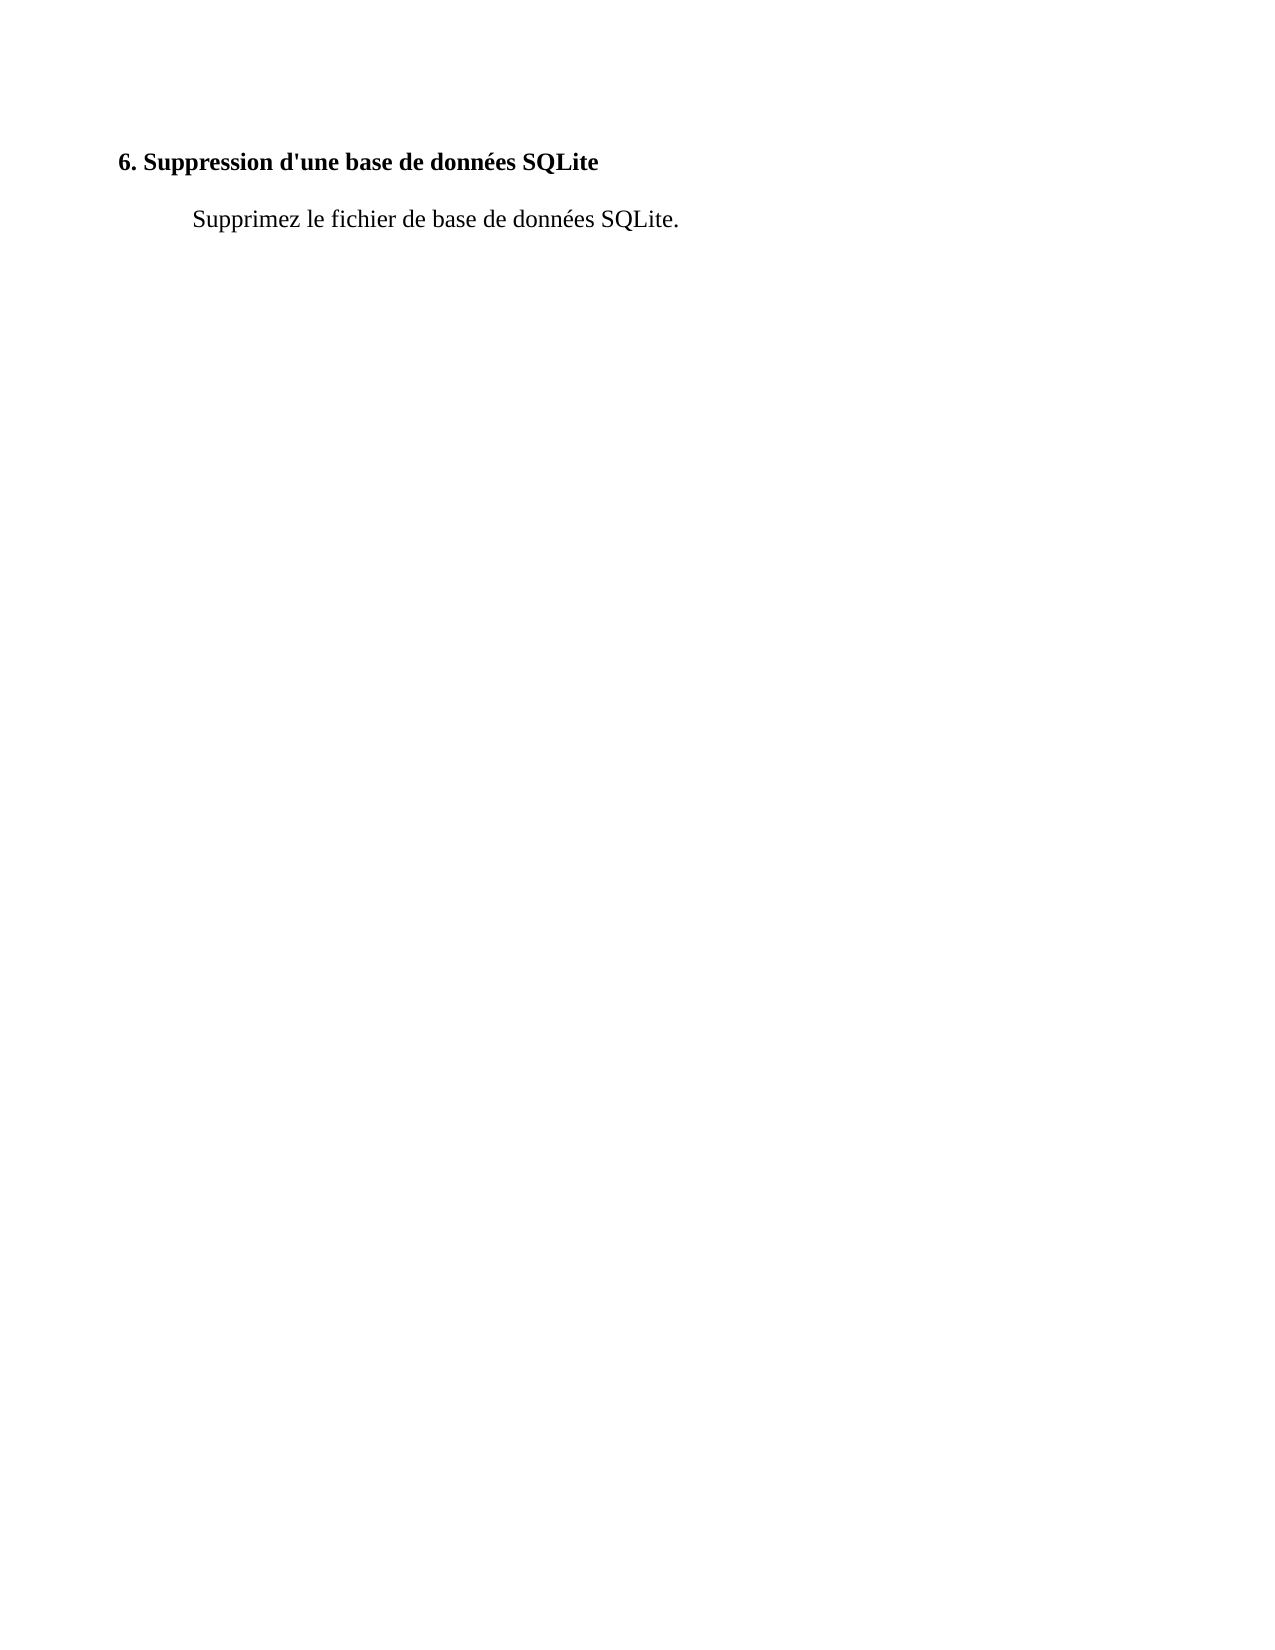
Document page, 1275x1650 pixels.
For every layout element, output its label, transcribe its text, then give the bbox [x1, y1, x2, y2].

text 6. Suppression d'une base de données SQLite [118, 147, 1157, 176]
text Supprimez le fichier de base de données SQLite. [118, 204, 1157, 233]
